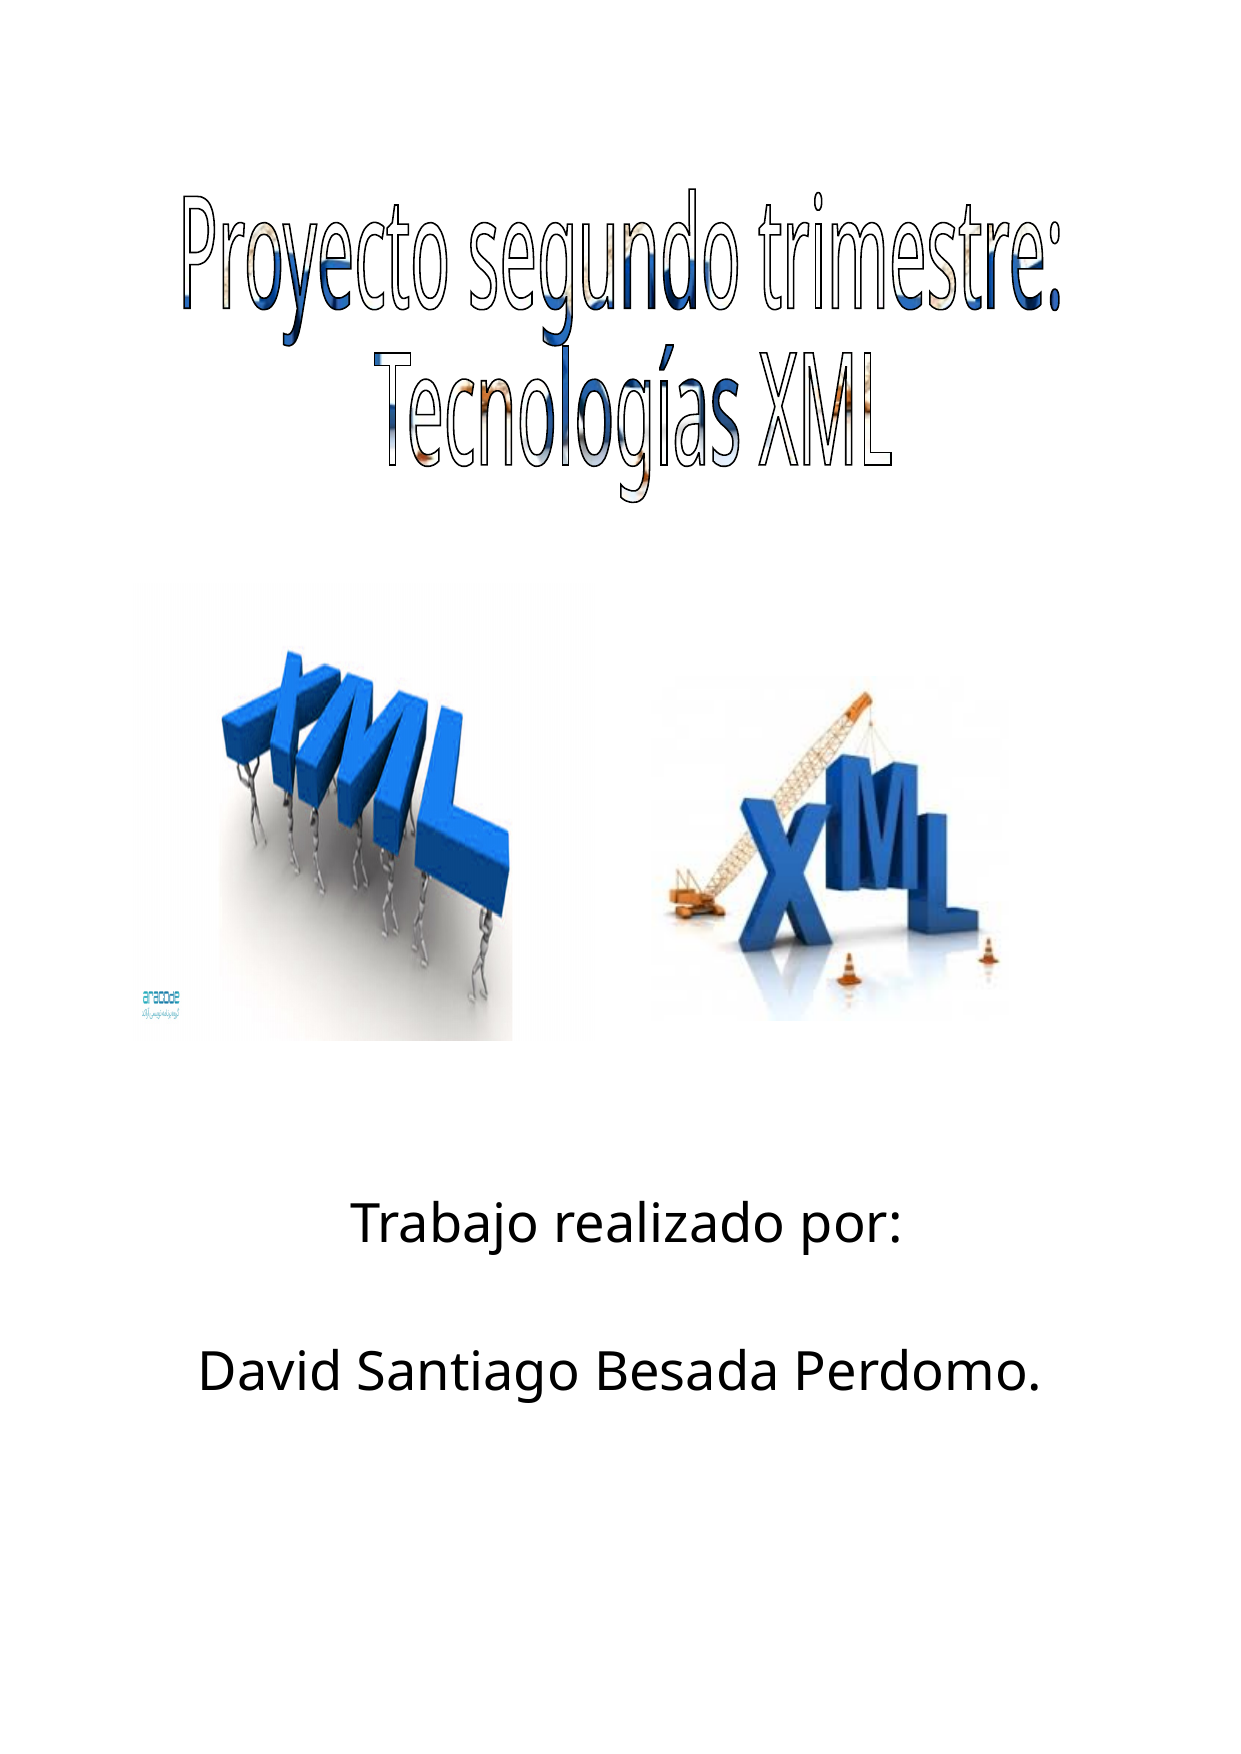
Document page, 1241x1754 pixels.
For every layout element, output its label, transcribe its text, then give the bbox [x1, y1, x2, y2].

picture [522, 381, 552, 465]
picture [1052, 291, 1058, 309]
picture [504, 224, 532, 308]
picture [989, 224, 1007, 307]
picture [542, 224, 571, 344]
picture [816, 225, 820, 307]
picture [761, 354, 796, 464]
picture [626, 224, 653, 307]
picture [651, 676, 1009, 1021]
picture [322, 224, 350, 308]
text David Santiago Besada Perdomo. [118, 1332, 1122, 1406]
picture [806, 354, 850, 464]
picture [249, 224, 279, 308]
picture [961, 206, 980, 308]
picture [579, 381, 610, 465]
picture [894, 224, 922, 308]
picture [185, 198, 213, 307]
picture [359, 224, 382, 308]
picture [285, 225, 315, 344]
picture [789, 224, 807, 307]
picture [1052, 224, 1058, 242]
picture [388, 206, 407, 308]
picture [619, 381, 648, 501]
picture [449, 380, 472, 465]
picture [415, 224, 445, 308]
picture [865, 354, 890, 464]
picture [132, 583, 596, 1041]
picture [931, 224, 954, 308]
picture [706, 224, 736, 308]
picture [761, 206, 780, 308]
picture [225, 224, 243, 307]
picture [834, 224, 882, 307]
picture [665, 190, 694, 308]
picture [563, 347, 568, 464]
picture [472, 224, 495, 308]
picture [1013, 224, 1041, 308]
picture [816, 194, 820, 209]
picture [375, 354, 410, 464]
picture [677, 381, 703, 465]
picture [584, 225, 612, 308]
picture [714, 381, 737, 465]
picture [483, 381, 510, 464]
picture [411, 381, 439, 465]
text Trabajo realizado por: [118, 1185, 1122, 1258]
picture [661, 346, 672, 369]
picture [662, 382, 666, 464]
